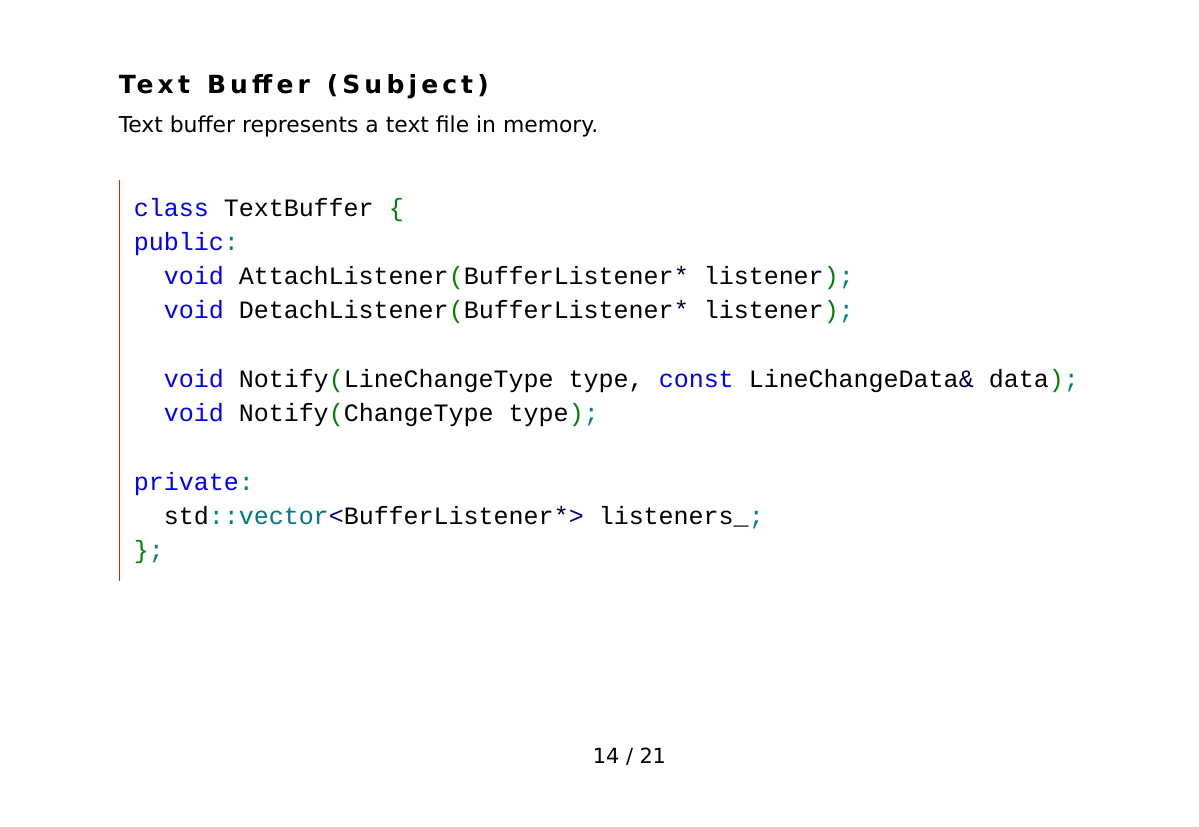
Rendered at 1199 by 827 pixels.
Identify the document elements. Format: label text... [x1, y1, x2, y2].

text class TextBuffer { [120, 180, 1140, 215]
text Text buffer represents a text file in memory. [118, 112, 1140, 137]
text }; [120, 523, 1140, 581]
title Text Buffer (Subject) [118, 71, 1140, 100]
text void AttachListener(BufferListener* listener); [120, 249, 1140, 283]
text private: [120, 454, 1140, 489]
text void Notify(ChangeType type); [120, 386, 1140, 429]
text public: [120, 215, 1140, 249]
text void DetachListener(BufferListener* listener); [120, 283, 1140, 326]
text std::vector<BufferListener*> listeners_; [120, 489, 1140, 523]
text void Notify(LineChangeType type, const LineChangeData& data); [120, 352, 1140, 386]
